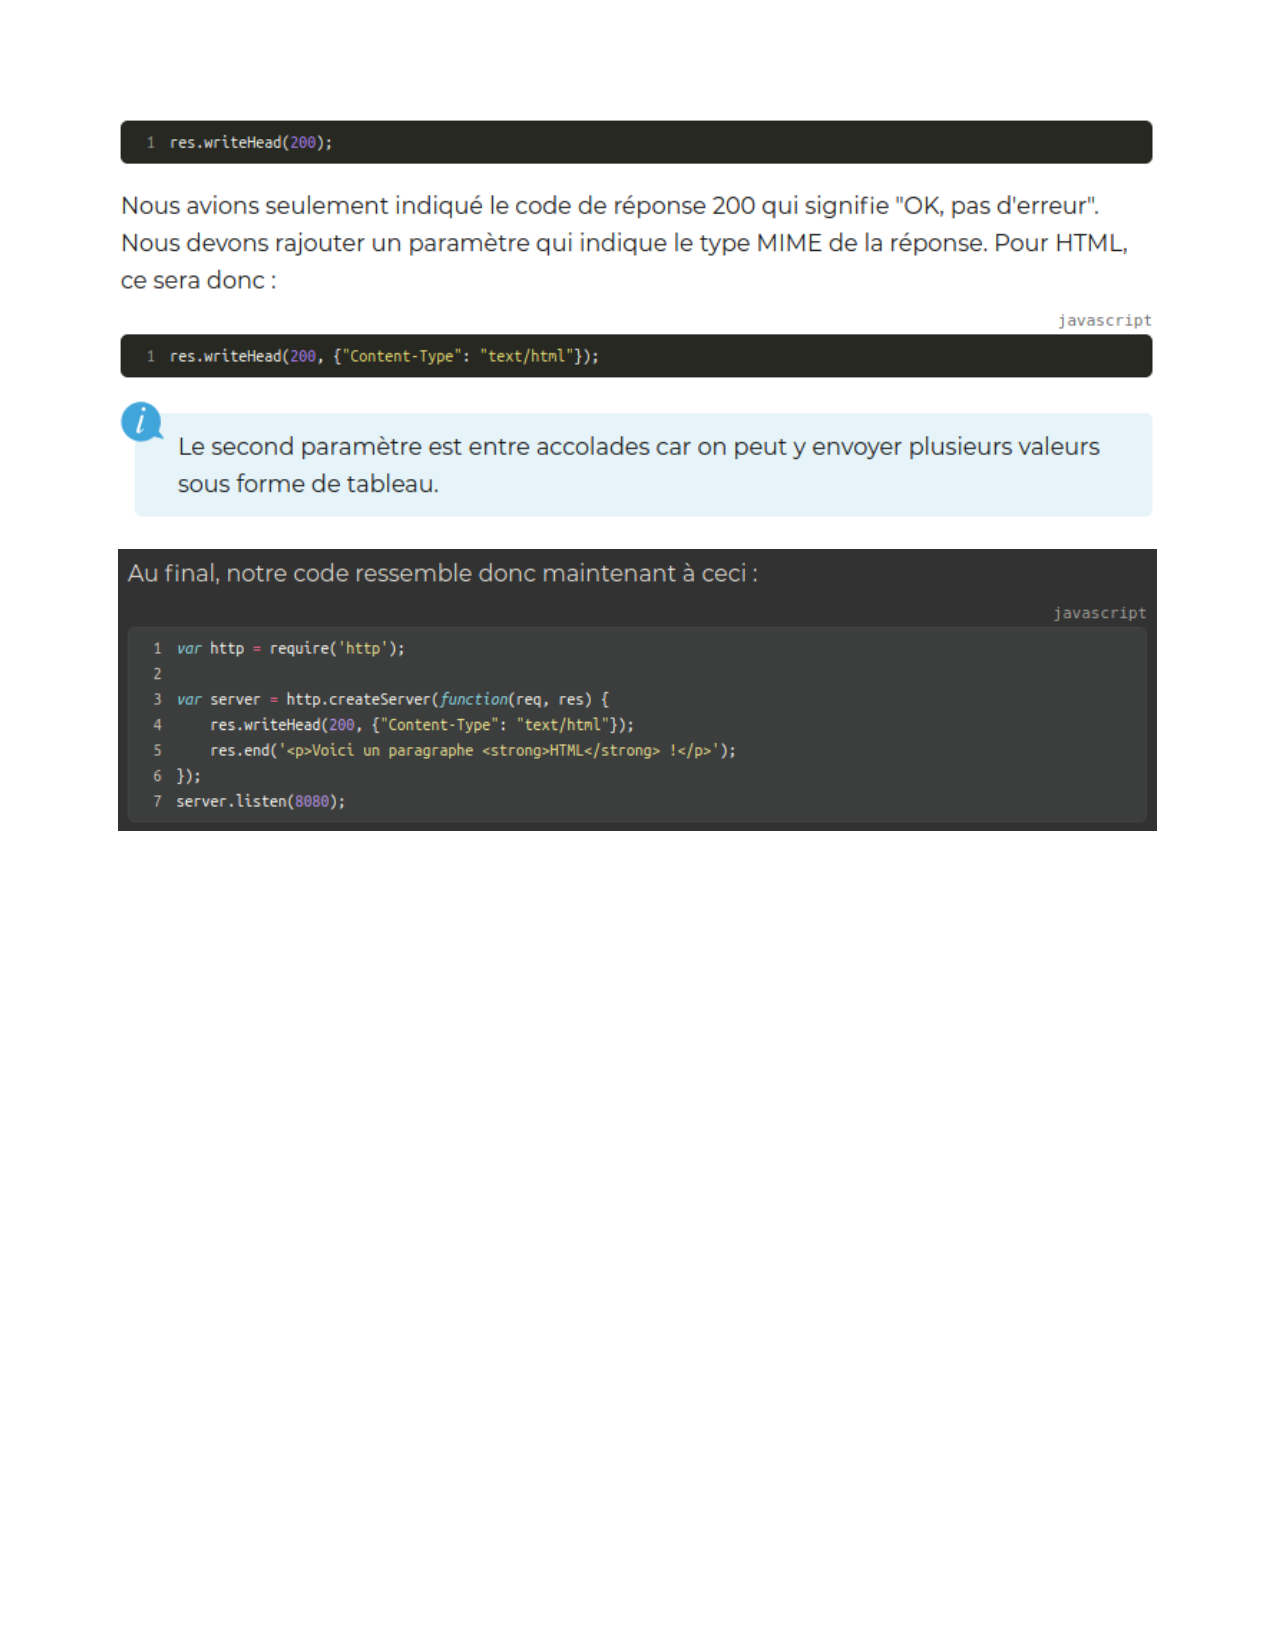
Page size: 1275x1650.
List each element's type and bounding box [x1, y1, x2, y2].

picture [118, 118, 1157, 521]
picture [118, 549, 1157, 831]
